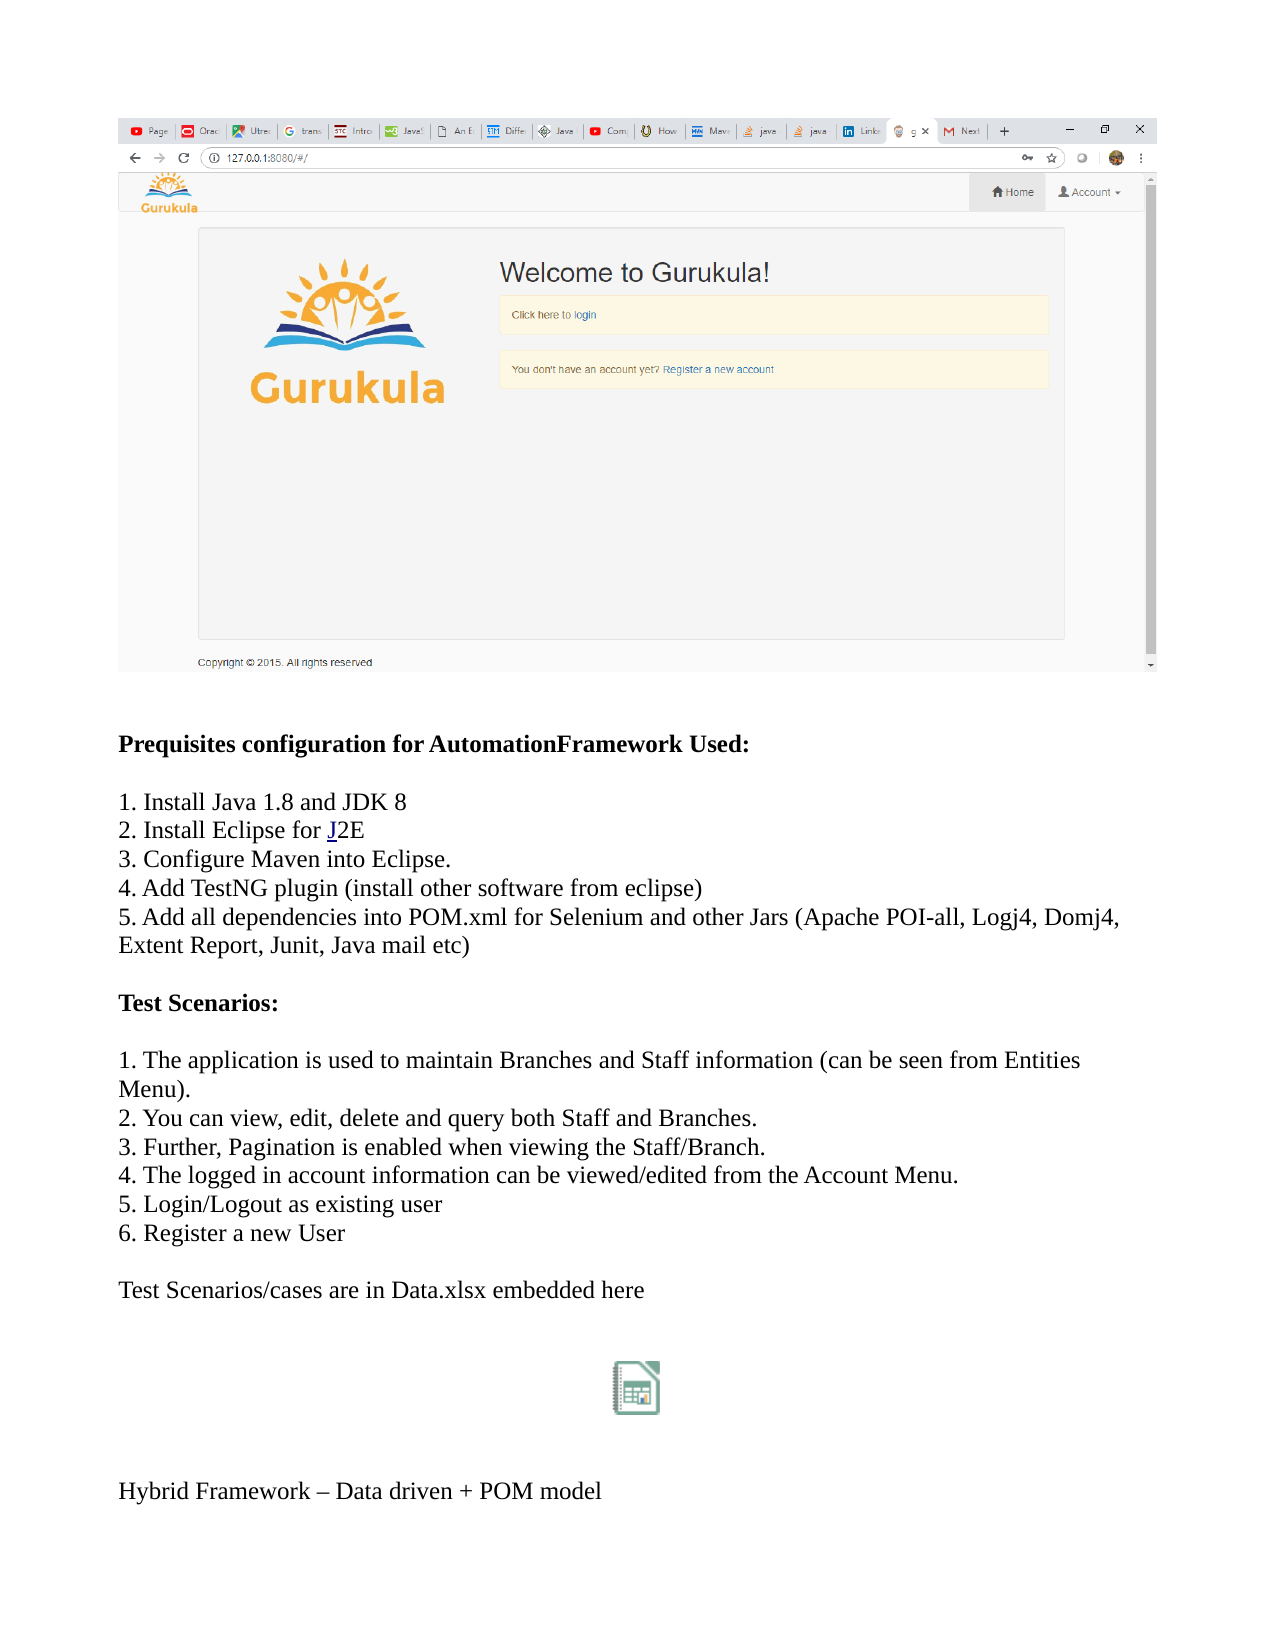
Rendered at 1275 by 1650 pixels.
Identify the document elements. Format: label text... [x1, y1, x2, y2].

text 4. Add TestNG plugin (install other software from eclipse) [118, 873, 1157, 902]
text Prequisites configuration for AutomationFramework Used: [118, 729, 1157, 758]
text 5. Add all dependencies into POM.xml for Selenium and other Jars (Apache POI-all, Logj4, Domj4, Extent Report, Junit, Java mail etc) [118, 902, 1157, 959]
text 2. Install Eclipse for J2E [118, 815, 1157, 844]
picture [118, 118, 1157, 672]
text 1. Install Java 1.8 and JDK 8 [118, 787, 1157, 815]
text 4. The logged in account information can be viewed/edited from the Account Menu. [118, 1160, 1157, 1189]
text 5. Login/Logout as existing user [118, 1189, 1157, 1218]
text 1. The application is used to maintain Branches and Staff information (can be seen from Entities Menu). [118, 1045, 1157, 1103]
text 3. Configure Maven into Eclipse. [118, 844, 1157, 873]
text Hybrid Framework – Data driven + POM model [118, 1476, 1157, 1505]
text 6. Register a new User [118, 1218, 1157, 1247]
text Test Scenarios/cases are in Data.xlsx embedded here [118, 1275, 1157, 1304]
text Test Scenarios: [118, 988, 1157, 1017]
text 3. Further, Pagination is enabled when viewing the Staff/Branch. [118, 1132, 1157, 1160]
text 2. You can view, edit, delete and query both Staff and Branches. [118, 1103, 1157, 1132]
